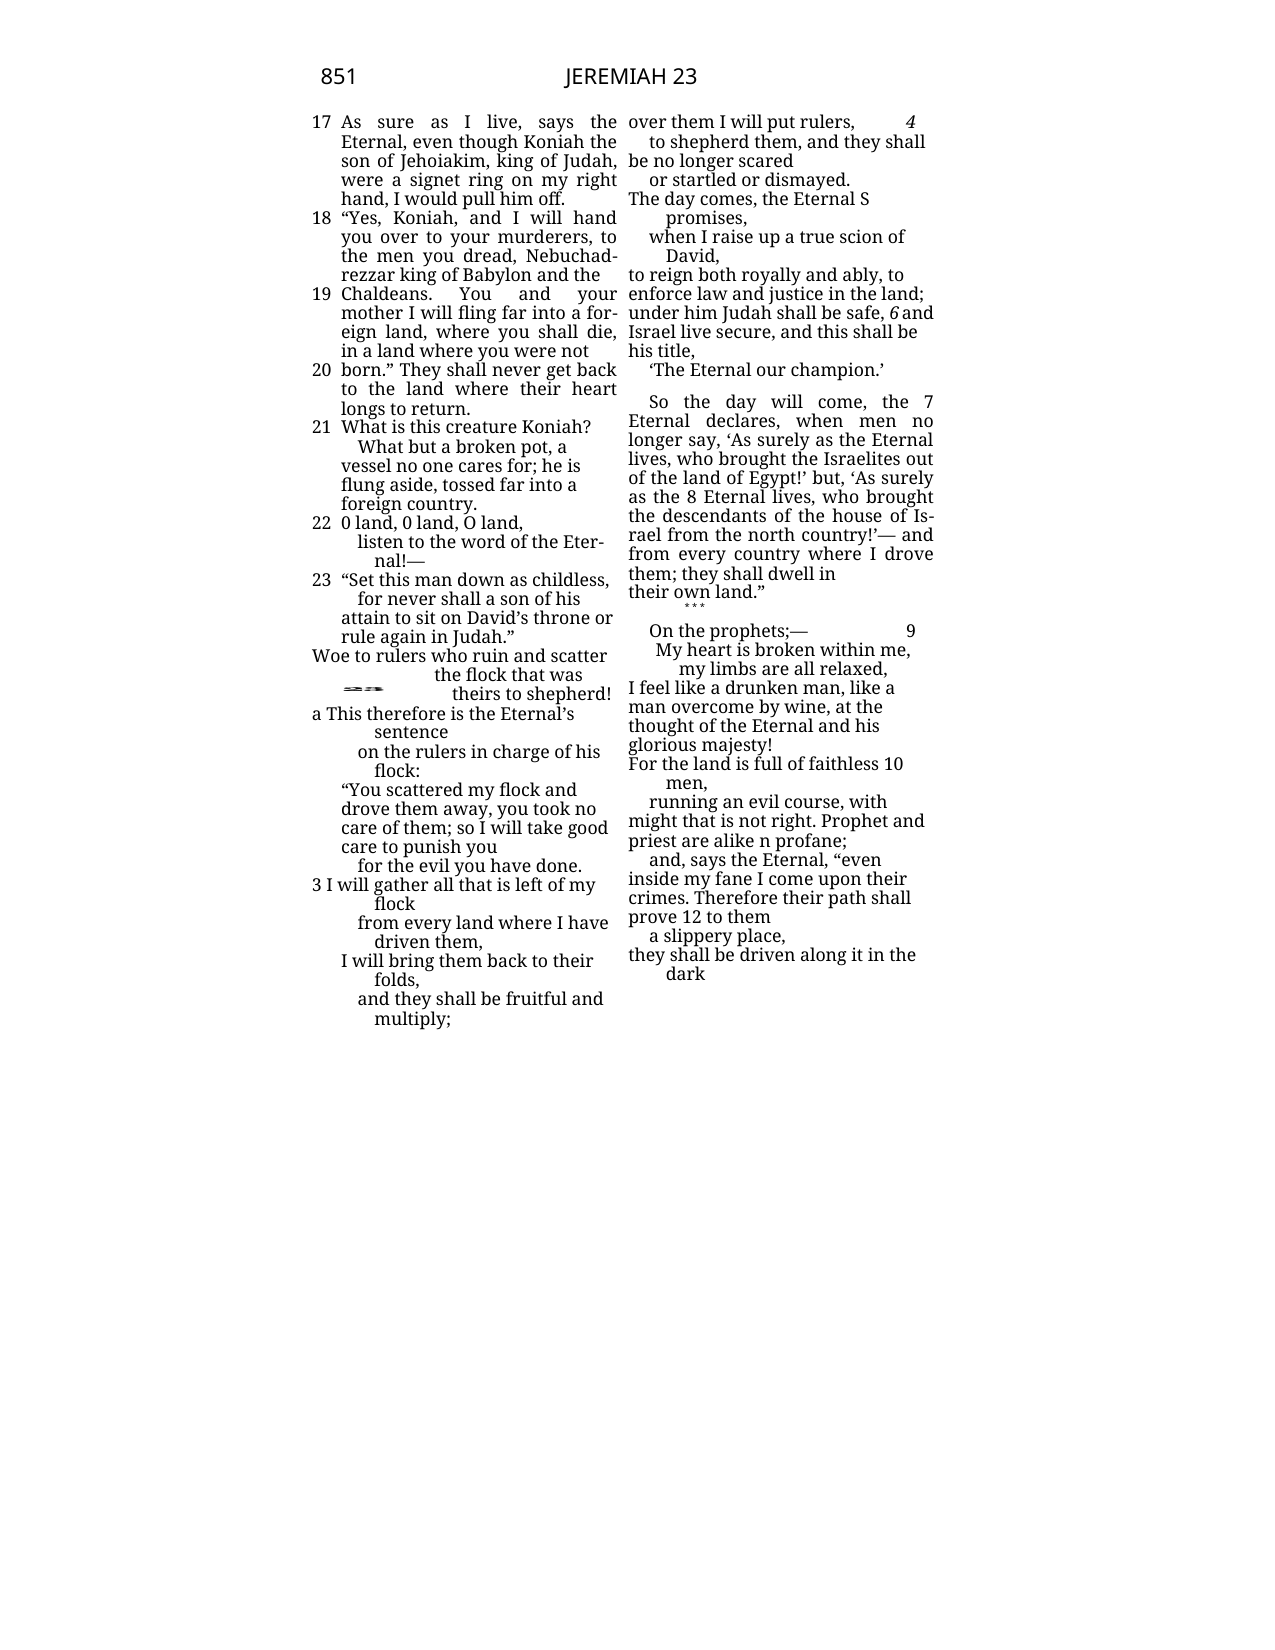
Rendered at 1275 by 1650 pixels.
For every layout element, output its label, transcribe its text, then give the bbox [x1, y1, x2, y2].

text listen to the word of the Eter­nal!— [357, 533, 617, 571]
text to reign both royally and ably, to enforce law and justice in the land; [628, 266, 934, 304]
text My heart is broken within me, my limbs are all relaxed, [632, 641, 934, 679]
text when I raise up a true scion of David, [649, 228, 934, 266]
text the flock that was theirs to shepherd! [357, 667, 617, 705]
text or startled or dismayed. [628, 171, 934, 190]
text On the prophets;— 9 [649, 622, 934, 641]
list “Set this man down as childless, [312, 571, 617, 590]
text running an evil course, with might that is not right. Prophet and priest are alike n profane; [628, 794, 934, 851]
text ‘The Eternal our champion.’ [628, 362, 934, 381]
text and they shall be fruitful and multiply; [357, 991, 617, 1029]
text and, says the Eternal, “even inside my fane I come upon their crimes. Therefore their path shall prove 12 to them [628, 851, 934, 927]
text on the rulers in charge of his flock: [357, 743, 617, 781]
text their own land.” [628, 584, 934, 603]
text under him Judah shall be safe, 6 and Israel live secure, and this shall be his title, [628, 304, 934, 362]
text a slippery place, [649, 927, 934, 946]
picture [343, 687, 384, 691]
text they shall be driven along it in the dark [628, 946, 934, 984]
text * * * [684, 603, 934, 612]
text I feel like a drunken man, like a man overcome by wine, at the thought of the Eternal and his glorious majesty! [628, 679, 934, 756]
list born.” They shall never get back to the land where their heart longs to return. [312, 362, 617, 419]
list As sure as I live, says the Eternal, even though Koniah the son of Jehoiakim, king of Judah, were a signet ring on my right hand, I would pull him off. [312, 114, 617, 209]
text to shepherd them, and they shall be no longer scared [628, 133, 934, 171]
list 0 land, 0 land, O land, [312, 514, 617, 533]
list What is this creature Koniah? [312, 419, 617, 438]
text The day comes, the Eternal S promises, [628, 190, 934, 228]
list “Yes, Koniah, and I will hand you over to your murderers, to the men you dread, Nebuchad­rezzar king of Babylon and the [312, 209, 617, 285]
text So the day will come, the 7 Eternal declares, when men no longer say, ‘As surely as the Eternal lives, who brought the Israelites out of the land of Egypt!’ but, ‘As surely as the 8 Eternal lives, who brought the descendants of the house of Is­rael from the north country!’— and from every country where I drove them; they shall dwell in [628, 393, 934, 584]
text for never shall a son of his attain to sit on David’s throne or rule again in Judah.” [341, 590, 617, 647]
list Chaldeans. You and your mother I will fling far into a for­eign land, where you shall die, in a land where you were not [312, 285, 617, 362]
text a This therefore is the Eternal’s sentence [312, 705, 617, 743]
text For the land is full of faithless 10 men, [628, 756, 934, 794]
text from every land where I have driven them, [357, 914, 617, 952]
text What but a broken pot, a vessel no one cares for; he is flung aside, tossed far into a foreign coun­try. [341, 438, 617, 514]
text 3 I will gather all that is left of my flock [312, 876, 617, 914]
text “You scattered my flock and drove them away, you took no care of them; so I will take good care to punish you [341, 781, 617, 857]
text for the evil you have done. [357, 857, 617, 876]
text Woe to rulers who ruin and scatter [312, 647, 617, 667]
text over them I will put rulers, 4 [628, 114, 934, 133]
text I will bring them back to their folds, [341, 952, 617, 991]
